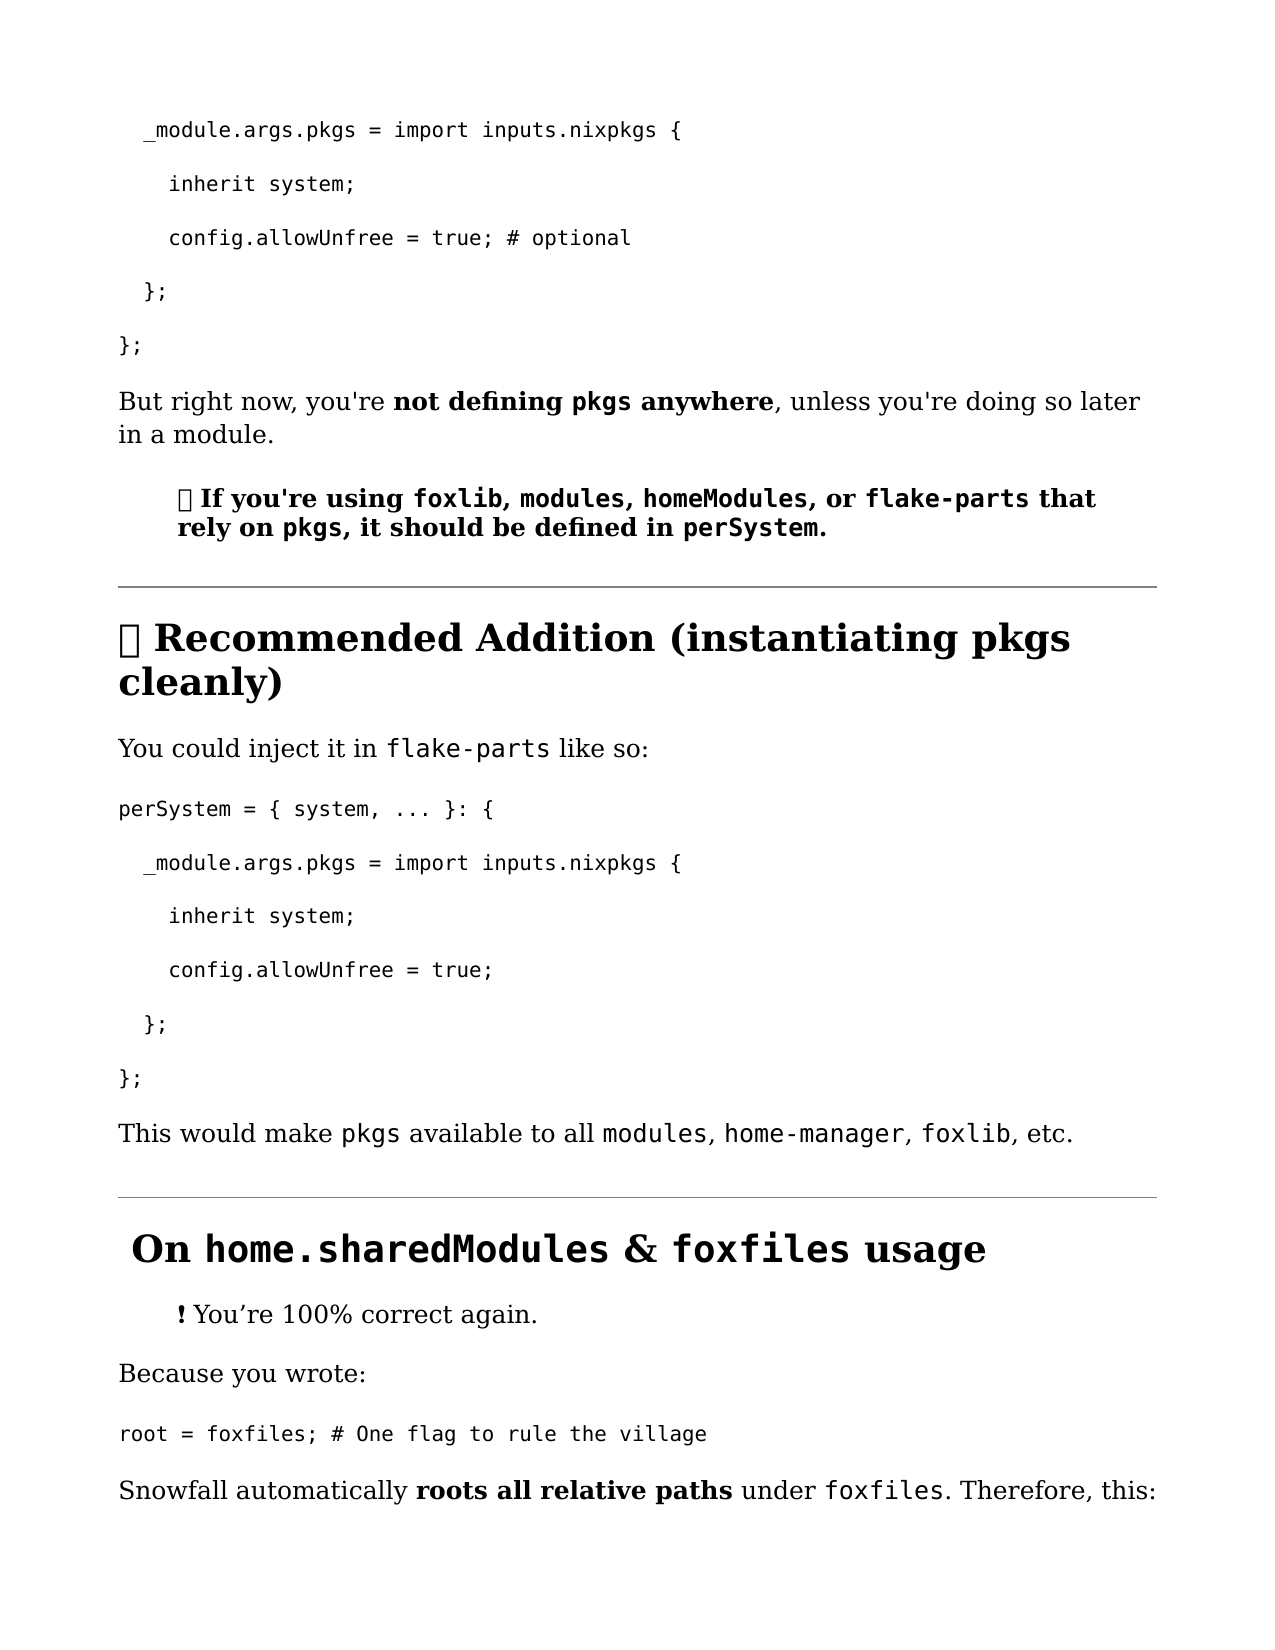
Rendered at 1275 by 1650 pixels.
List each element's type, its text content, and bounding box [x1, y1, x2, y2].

text inherit system; [118, 904, 1157, 929]
text config.allowUnfree = true; # optional [118, 226, 1157, 250]
subtitle ✅ Recommended Addition (instantiating pkgs cleanly) [118, 616, 1157, 704]
text perSystem = { system, ... }: { [118, 797, 1157, 821]
text }; [118, 1066, 1157, 1090]
subtitle 🏔️ On home.sharedModules & foxfiles usage [118, 1227, 1157, 1271]
text }; [118, 1012, 1157, 1036]
text }; [118, 279, 1157, 304]
text But right now, you're not defining pkgs anywhere, unless you're doing so later in a module. [118, 387, 1157, 450]
text Snowfall automatically roots all relative paths under foxfiles. Therefore, this: [118, 1476, 1157, 1505]
text inherit system; [118, 172, 1157, 196]
text config.allowUnfree = true; [118, 958, 1157, 982]
text _module.args.pkgs = import inputs.nixpkgs { [118, 118, 1157, 142]
text }; [118, 333, 1157, 357]
text ❗ You’re 100% correct again. [177, 1301, 1098, 1330]
text ✅ If you're using foxlib, modules, homeModules, or flake-parts that rely on pkgs, it should be defined in perSystem. [177, 484, 1098, 542]
text You could inject it in flake-parts like so: [118, 734, 1157, 763]
text root = foxfiles; # One flag to rule the village [118, 1422, 1157, 1446]
text Because you wrote: [118, 1359, 1157, 1388]
text _module.args.pkgs = import inputs.nixpkgs { [118, 851, 1157, 875]
text This would make pkgs available to all modules, home-manager, foxlib, etc. [118, 1119, 1157, 1149]
